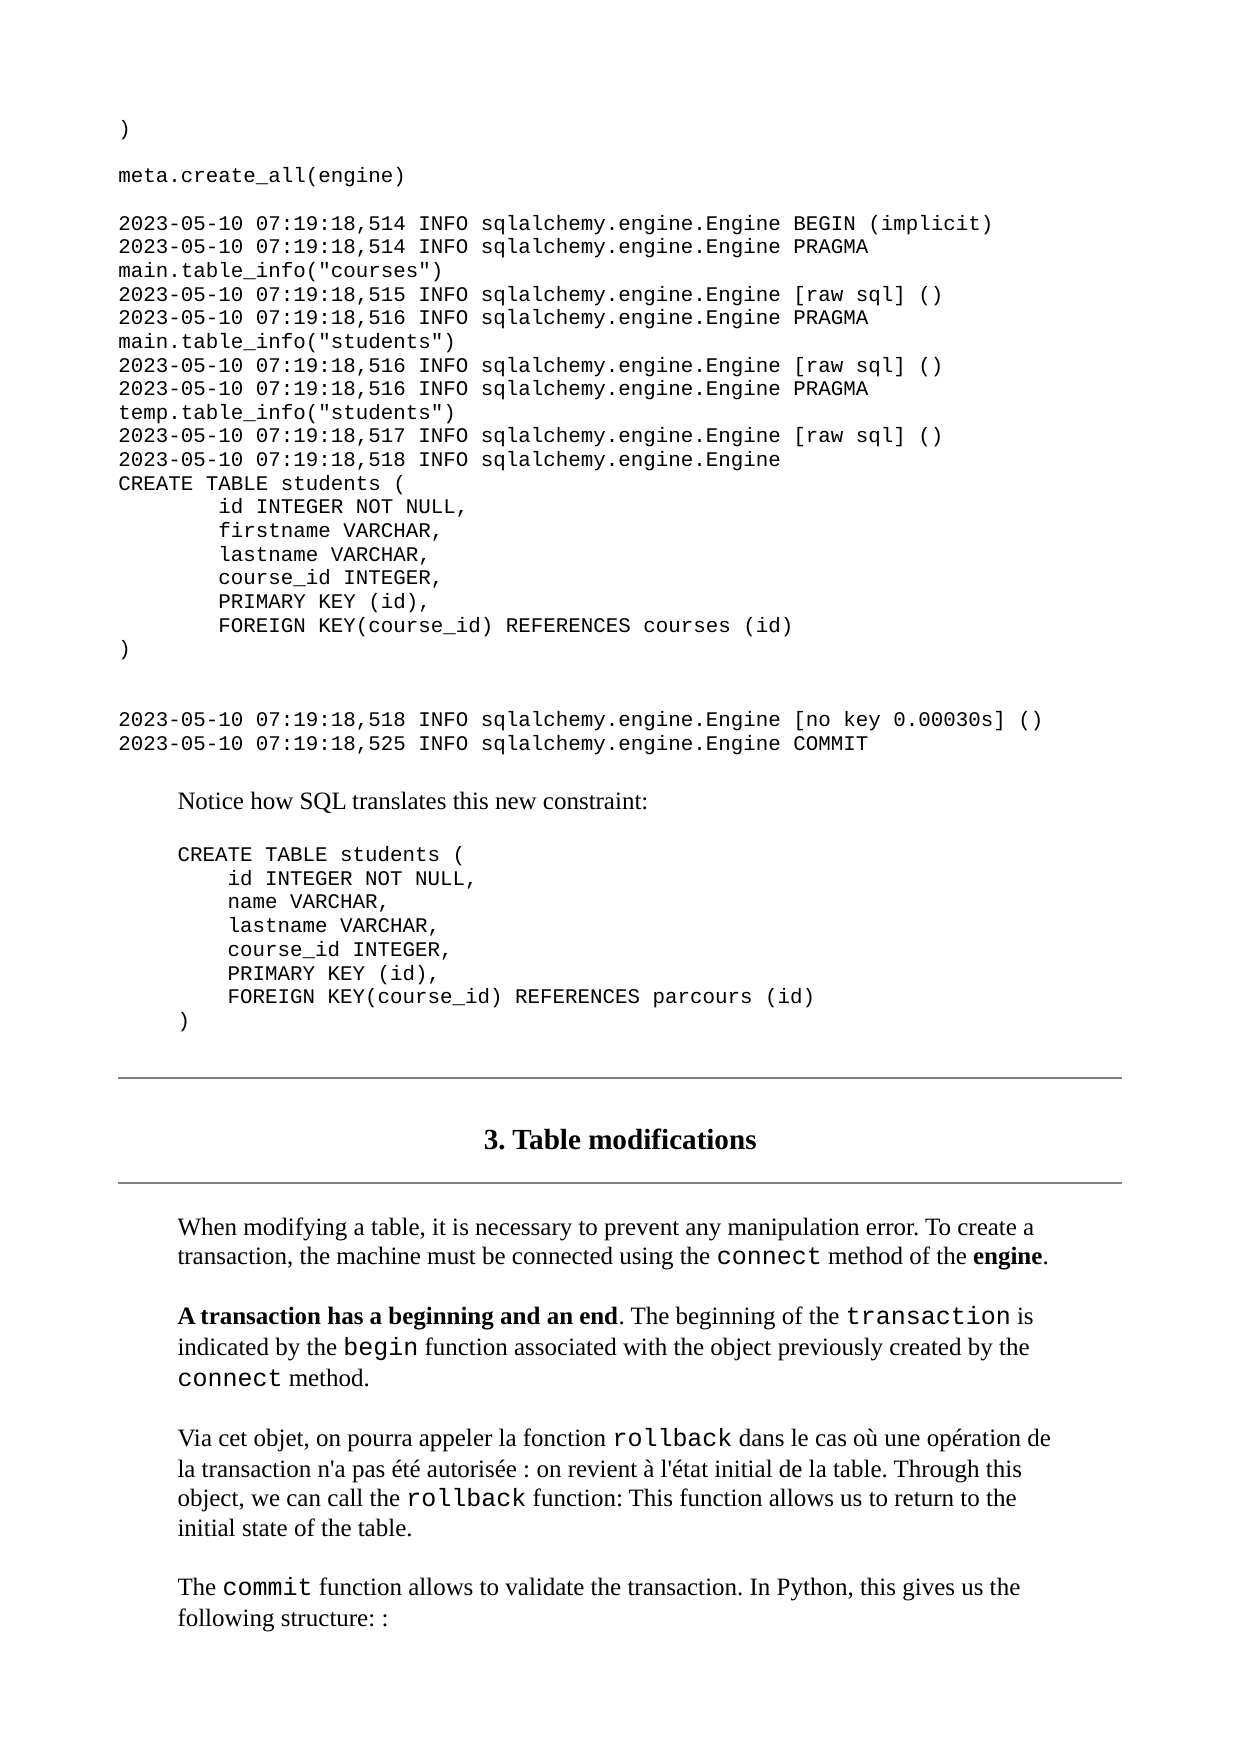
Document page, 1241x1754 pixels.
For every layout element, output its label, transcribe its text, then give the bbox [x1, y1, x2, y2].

text 2023-05-10 07:19:18,516 INFO sqlalchemy.engine.Engine PRAGMA temp.table_info("students") [118, 378, 1122, 426]
text id INTEGER NOT NULL, [118, 496, 1122, 520]
text FOREIGN KEY(course_id) REFERENCES parcours (id) [177, 986, 1063, 1010]
text 2023-05-10 07:19:18,516 INFO sqlalchemy.engine.Engine PRAGMA main.table_info("students") [118, 307, 1122, 354]
text name VARCHAR, [177, 892, 1063, 915]
text When modifying a table, it is necessary to prevent any manipulation error. To create a transaction, the machine must be connected using the connect method of the engine. [177, 1212, 1063, 1272]
text ) [118, 118, 1122, 142]
subtitle 3. Table modifications [118, 1122, 1122, 1155]
text The commit function allows to validate the transaction. In Python, this gives us the following structure: : [177, 1572, 1063, 1631]
text PRIMARY KEY (id), [177, 962, 1063, 986]
text id INTEGER NOT NULL, [177, 868, 1063, 892]
text lastname VARCHAR, [118, 544, 1122, 567]
text 2023-05-10 07:19:18,514 INFO sqlalchemy.engine.Engine BEGIN (implicit) [118, 213, 1122, 236]
text CREATE TABLE students ( [118, 473, 1122, 496]
text PRIMARY KEY (id), [118, 591, 1122, 615]
text meta.create_all(engine) [118, 165, 1122, 189]
text 2023-05-10 07:19:18,525 INFO sqlalchemy.engine.Engine COMMIT [118, 733, 1122, 757]
text 2023-05-10 07:19:18,517 INFO sqlalchemy.engine.Engine [raw sql] () [118, 426, 1122, 449]
text ​ [118, 142, 1122, 165]
text 2023-05-10 07:19:18,514 INFO sqlalchemy.engine.Engine PRAGMA main.table_info("courses") [118, 236, 1122, 284]
text 2023-05-10 07:19:18,516 INFO sqlalchemy.engine.Engine [raw sql] () [118, 354, 1122, 378]
text course_id INTEGER, [177, 939, 1063, 962]
text ) [118, 638, 1122, 662]
text 2023-05-10 07:19:18,518 INFO sqlalchemy.engine.Engine [no key 0.00030s] () [118, 709, 1122, 733]
text 2023-05-10 07:19:18,515 INFO sqlalchemy.engine.Engine [raw sql] () [118, 284, 1122, 307]
text Notice how SQL translates this new constraint: [177, 786, 1063, 815]
text lastname VARCHAR, [177, 915, 1063, 939]
text firstname VARCHAR, [118, 520, 1122, 544]
text 2023-05-10 07:19:18,518 INFO sqlalchemy.engine.Engine [118, 449, 1122, 473]
text course_id INTEGER, [118, 567, 1122, 591]
text CREATE TABLE students ( [177, 844, 1063, 868]
text ​ [118, 189, 1122, 213]
text A transaction has a beginning and an end. The beginning of the transaction is indicated by the begin function associated with the object previously created by the connect method. [177, 1301, 1063, 1394]
text Via cet objet, on pourra appeler la fonction rollback dans le cas où une opération de la transaction n'a pas été autorisée : on revient à l'état initial de la table. Through this object, we can call the rollback function: This function allows us to return to the initial state of the table. [177, 1423, 1063, 1542]
text FOREIGN KEY(course_id) REFERENCES courses (id) [118, 615, 1122, 638]
text ) [177, 1010, 1063, 1033]
